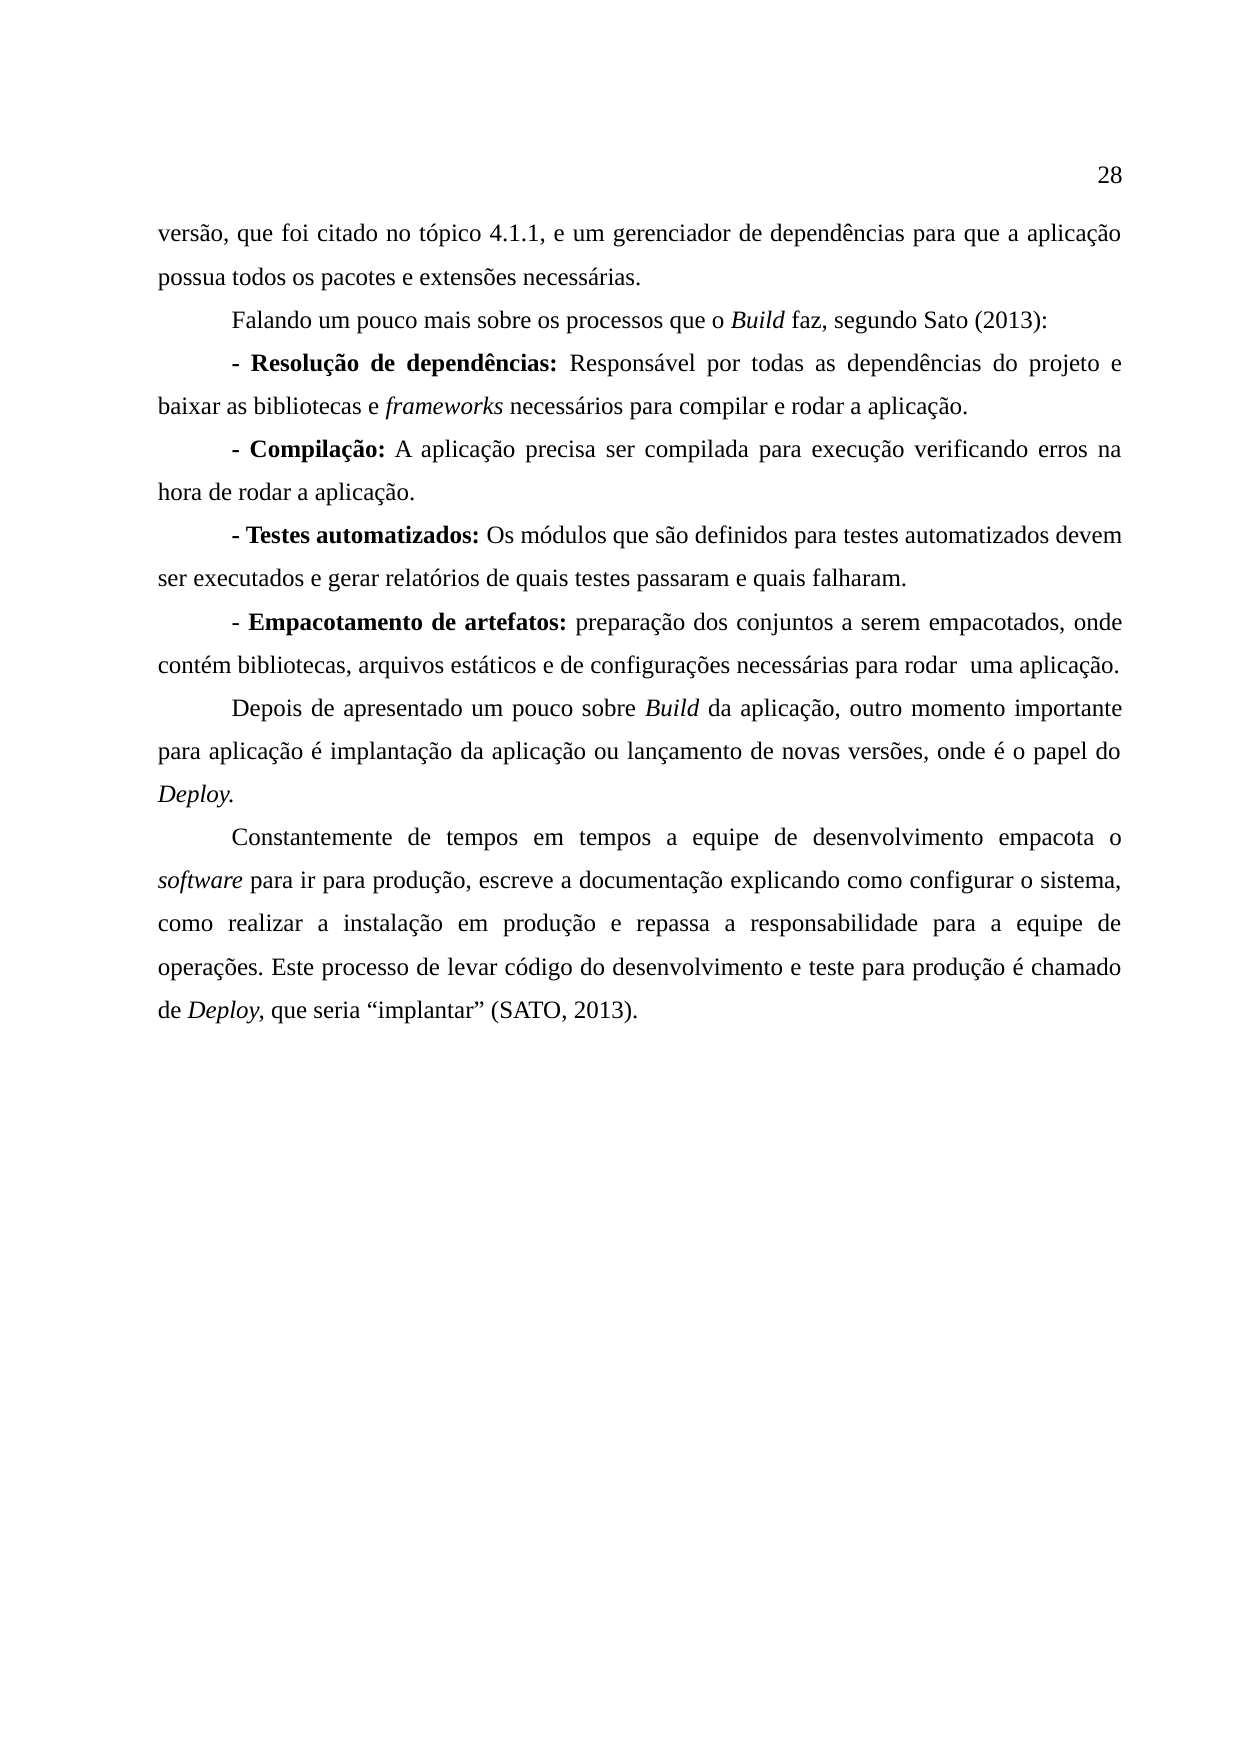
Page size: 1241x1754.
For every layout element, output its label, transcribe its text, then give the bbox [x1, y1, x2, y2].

text - Testes automatizados: Os módulos que são definidos para testes automatizados devem ser executados e gerar relatórios de quais testes passaram e quais falharam. [158, 520, 1122, 592]
text Depois de apresentado um pouco sobre Build da aplicação, outro momento importante para aplicação é implantação da aplicação ou lançamento de novas versões, onde é o papel do Deploy. [158, 693, 1122, 808]
text Constantemente de tempos em tempos a equipe de desenvolvimento empacota o software para ir para produção, escreve a documentação explicando como configurar o sistema, como realizar a instalação em produção e repassa a responsabilidade para a equipe de operações. Este processo de levar código do desenvolvimento e teste para produção é chamado de Deploy, que seria “implantar” (SATO, 2013). [158, 822, 1122, 1023]
text - Resolução de dependências: Responsável por todas as dependências do projeto e baixar as bibliotecas e frameworks necessários para compilar e rodar a aplicação. [158, 348, 1122, 420]
text versão, que foi citado no tópico 4.1.1, e um gerenciador de dependências para que a aplicação possua todos os pacotes e extensões necessárias. [158, 218, 1122, 290]
text - Compilação: A aplicação precisa ser compilada para execução verificando erros na hora de rodar a aplicação. [158, 434, 1122, 506]
text Falando um pouco mais sobre os processos que o Build faz, segundo Sato (2013): [158, 305, 1122, 333]
text - Empacotamento de artefatos: preparação dos conjuntos a serem empacotados, onde contém bibliotecas, arquivos estáticos e de configurações necessárias para rodar uma aplicação. [158, 607, 1122, 678]
